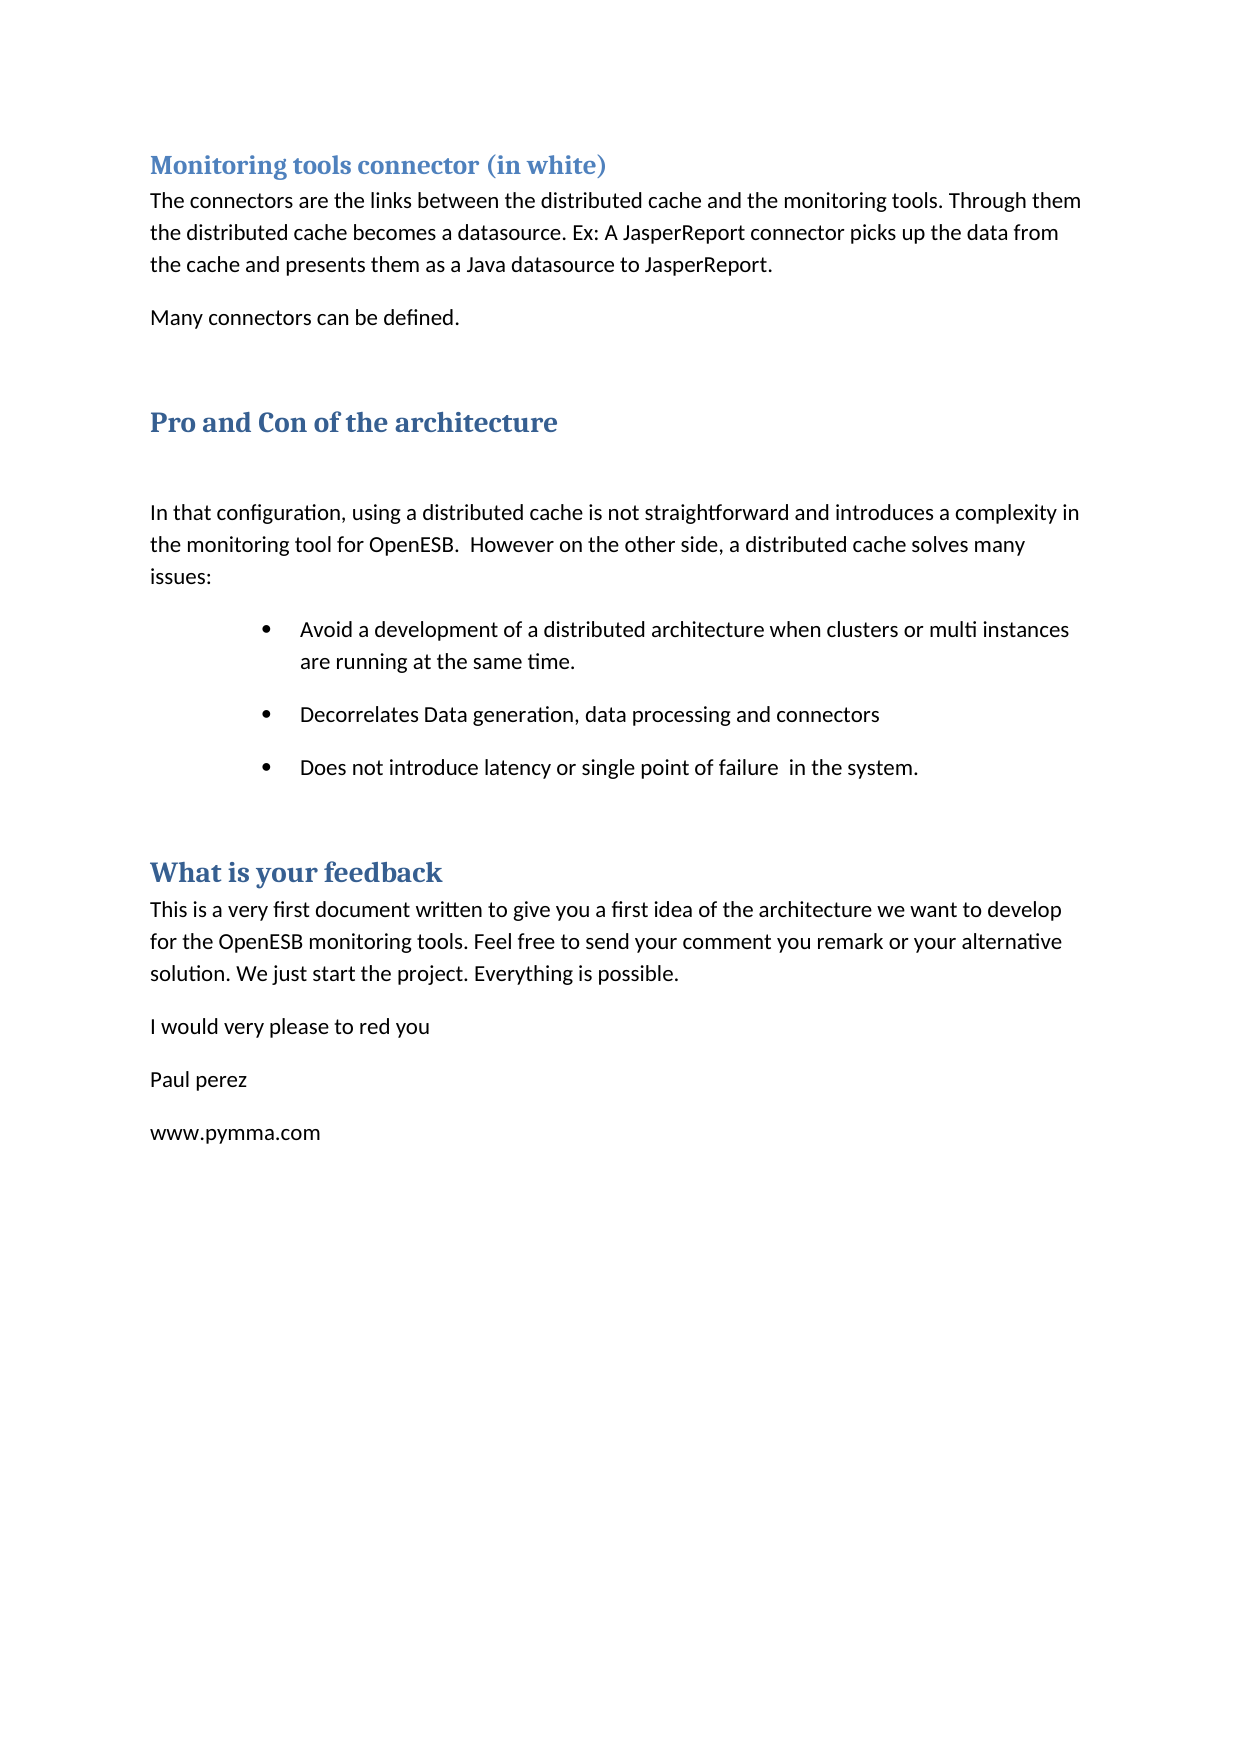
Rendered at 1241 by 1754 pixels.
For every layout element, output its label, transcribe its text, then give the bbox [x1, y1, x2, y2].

text I would very please to red you [150, 1012, 1090, 1040]
text This is a very first document written to give you a first idea of the architecture we want to develop for the OpenESB monitoring tools. Feel free to send your comment you remark or your alternative solution. We just start the project. Everything is possible. [150, 895, 1090, 987]
subtitle What is your feedback [150, 856, 1090, 890]
text Paul perez [150, 1065, 1090, 1093]
text In that configuration, using a distributed cache is not straightforward and introduces a complexity in the monitoring tool for OpenESB. However on the other side, a distributed cache solves many issues: [150, 498, 1090, 590]
subtitle Monitoring tools connector (in white) [150, 150, 1090, 181]
text www.pymma.com [150, 1118, 1090, 1146]
text The connectors are the links between the distributed cache and the monitoring tools. Through them the distributed cache becomes a datasource. Ex: A JasperReport connector picks up the data from the cache and presents them as a Java datasource to JasperReport. [150, 186, 1090, 278]
subtitle Pro and Con of the architecture [150, 406, 1090, 440]
list Does not introduce latency or single point of failure in the system. [262, 753, 1090, 781]
list Decorrelates Data generation, data processing and connectors [262, 700, 1090, 728]
list Avoid a development of a distributed architecture when clusters or multi instances are running at the same time. [262, 615, 1090, 675]
text Many connectors can be defined. [150, 303, 1090, 331]
